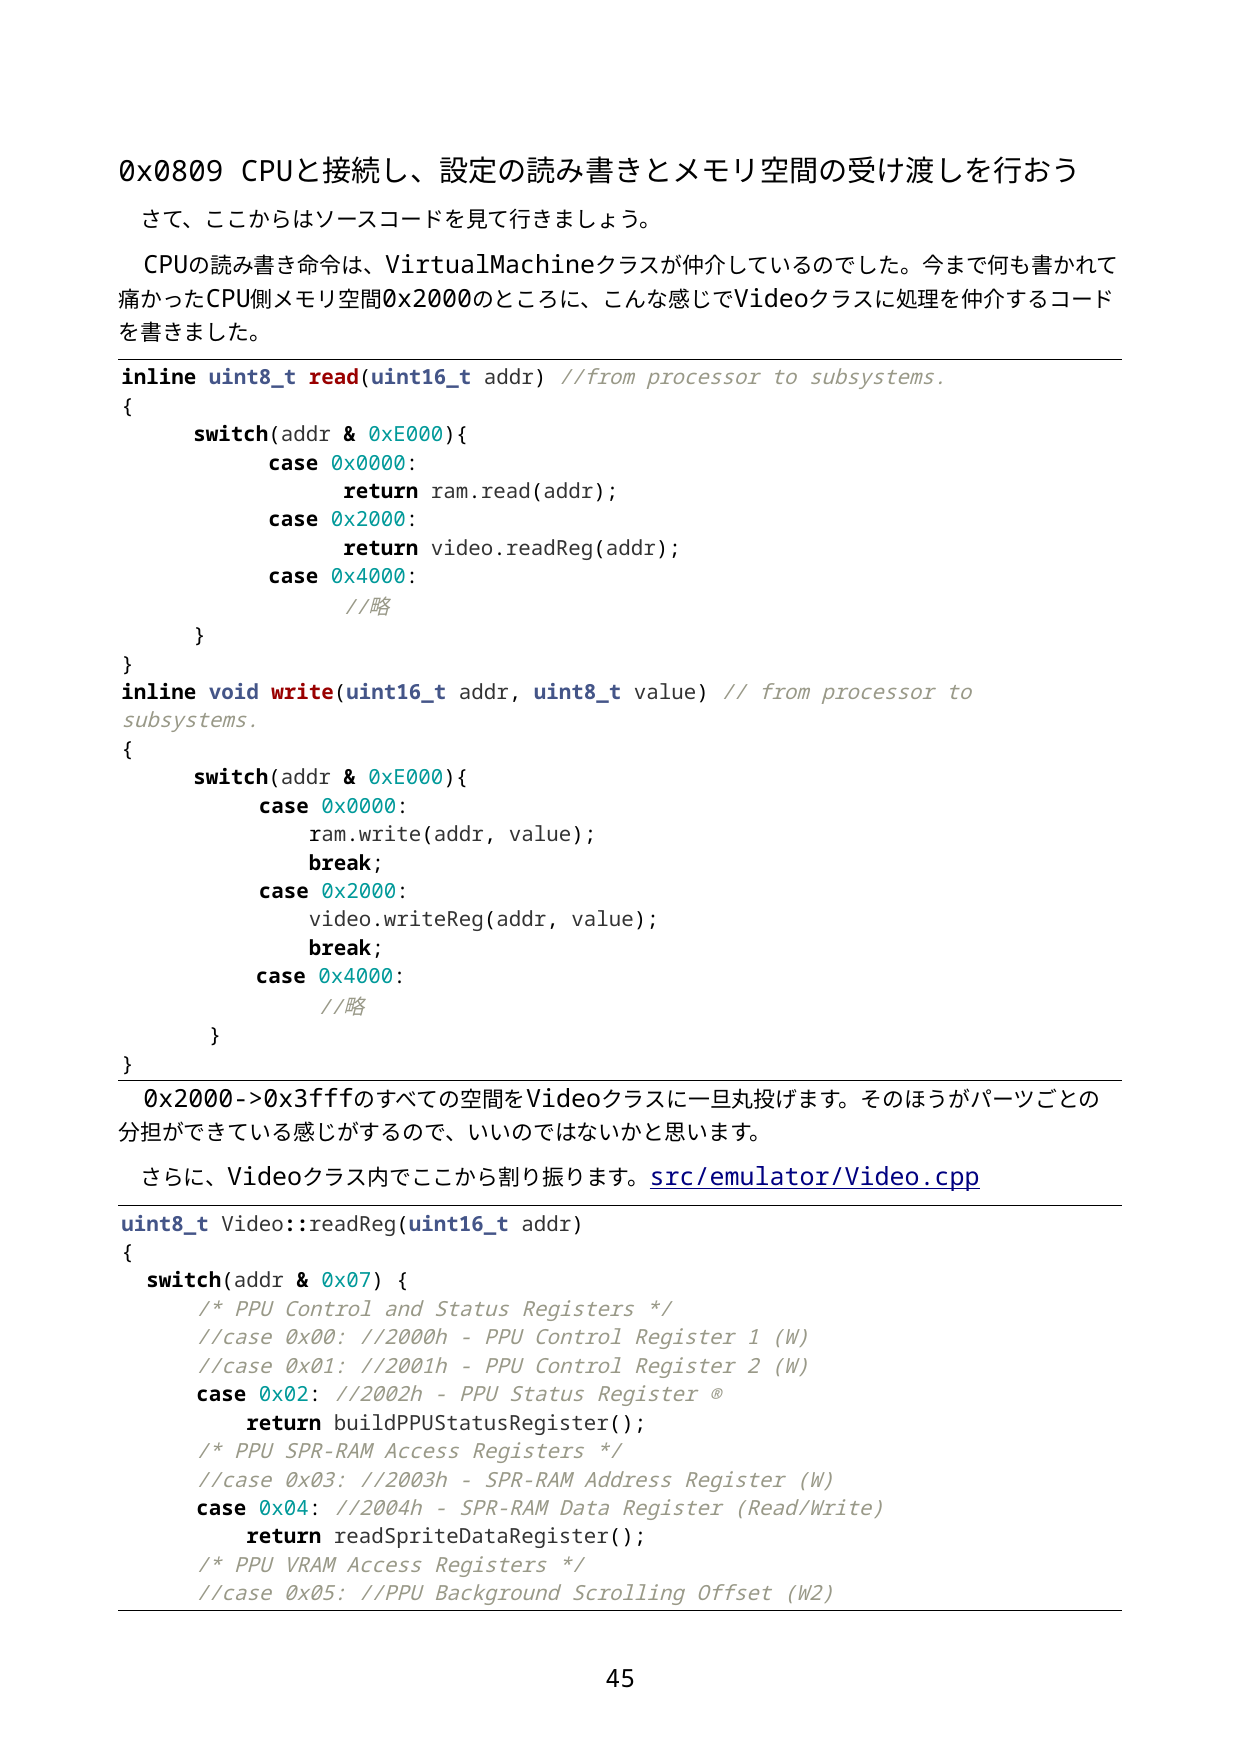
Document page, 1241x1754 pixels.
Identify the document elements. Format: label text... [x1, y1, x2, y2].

text 0x2000->0x3fffのすべての空間をVideoクラスに一旦丸投げます。そのほうがパーツごとの分担ができている感じがするので、いいのではないかと思います。 [118, 1081, 1122, 1146]
text CPUの読み書き命令は、VirtualMachineクラスが仲介しているのでした。今まで何も書かれて痛かったCPU側メモリ空間0x2000のところに、こんな感じでVideoクラスに処理を仲介するコードを書きました。 [118, 247, 1122, 346]
text uint8_t Video::readReg(uint16_t addr) { switch(addr & 0x07) { /* PPU Control and Status Registers */ //case 0x00: //2000h - PPU Control Register 1 (W) //case 0x01: //2001h - PPU Control Register 2 (W) case 0x02: //2002h - PPU Status Register ® return buildPPUStatusRegister(); /* PPU SPR-RAM Access Registers */ //case 0x03: //2003h - SPR-RAM Address Register (W) case 0x04: //2004h - SPR-RAM Data Register (Read/Write) return readSpriteDataRegister(); /* PPU VRAM Access Registers */ //case 0x05: //PPU Background Scrolling Offset (W2) [118, 1206, 1122, 1610]
text //略 } } [118, 986, 1122, 1080]
text case 0x4000: [118, 558, 1122, 586]
text //略 } } inline void write(uint16_t addr, uint8_t value) // from processor to subsystems. { switch(addr & 0xE000){ case 0x0000: ram.write(addr, value); break; case 0x2000: video.writeReg(addr, value); break; case 0x4000: [118, 586, 1122, 986]
text return ram.read(addr); [118, 473, 1122, 501]
text さて、ここからはソースコードを見て行きましょう。 [118, 202, 1122, 234]
text case 0x0000: [118, 444, 1122, 473]
text return video.readReg(addr); [118, 529, 1122, 558]
text inline uint8_t read(uint16_t addr) //from processor to subsystems. { [118, 360, 1122, 416]
text switch(addr & 0xE000){ [118, 416, 1122, 444]
subtitle 0x0809 CPUと接続し、設定の読み書きとメモリ空間の受け渡しを行おう [118, 148, 1122, 190]
text さらに、Videoクラス内でここから割り振ります。src/emulator/Video.cpp [118, 1159, 1122, 1193]
text case 0x2000: [118, 501, 1122, 529]
